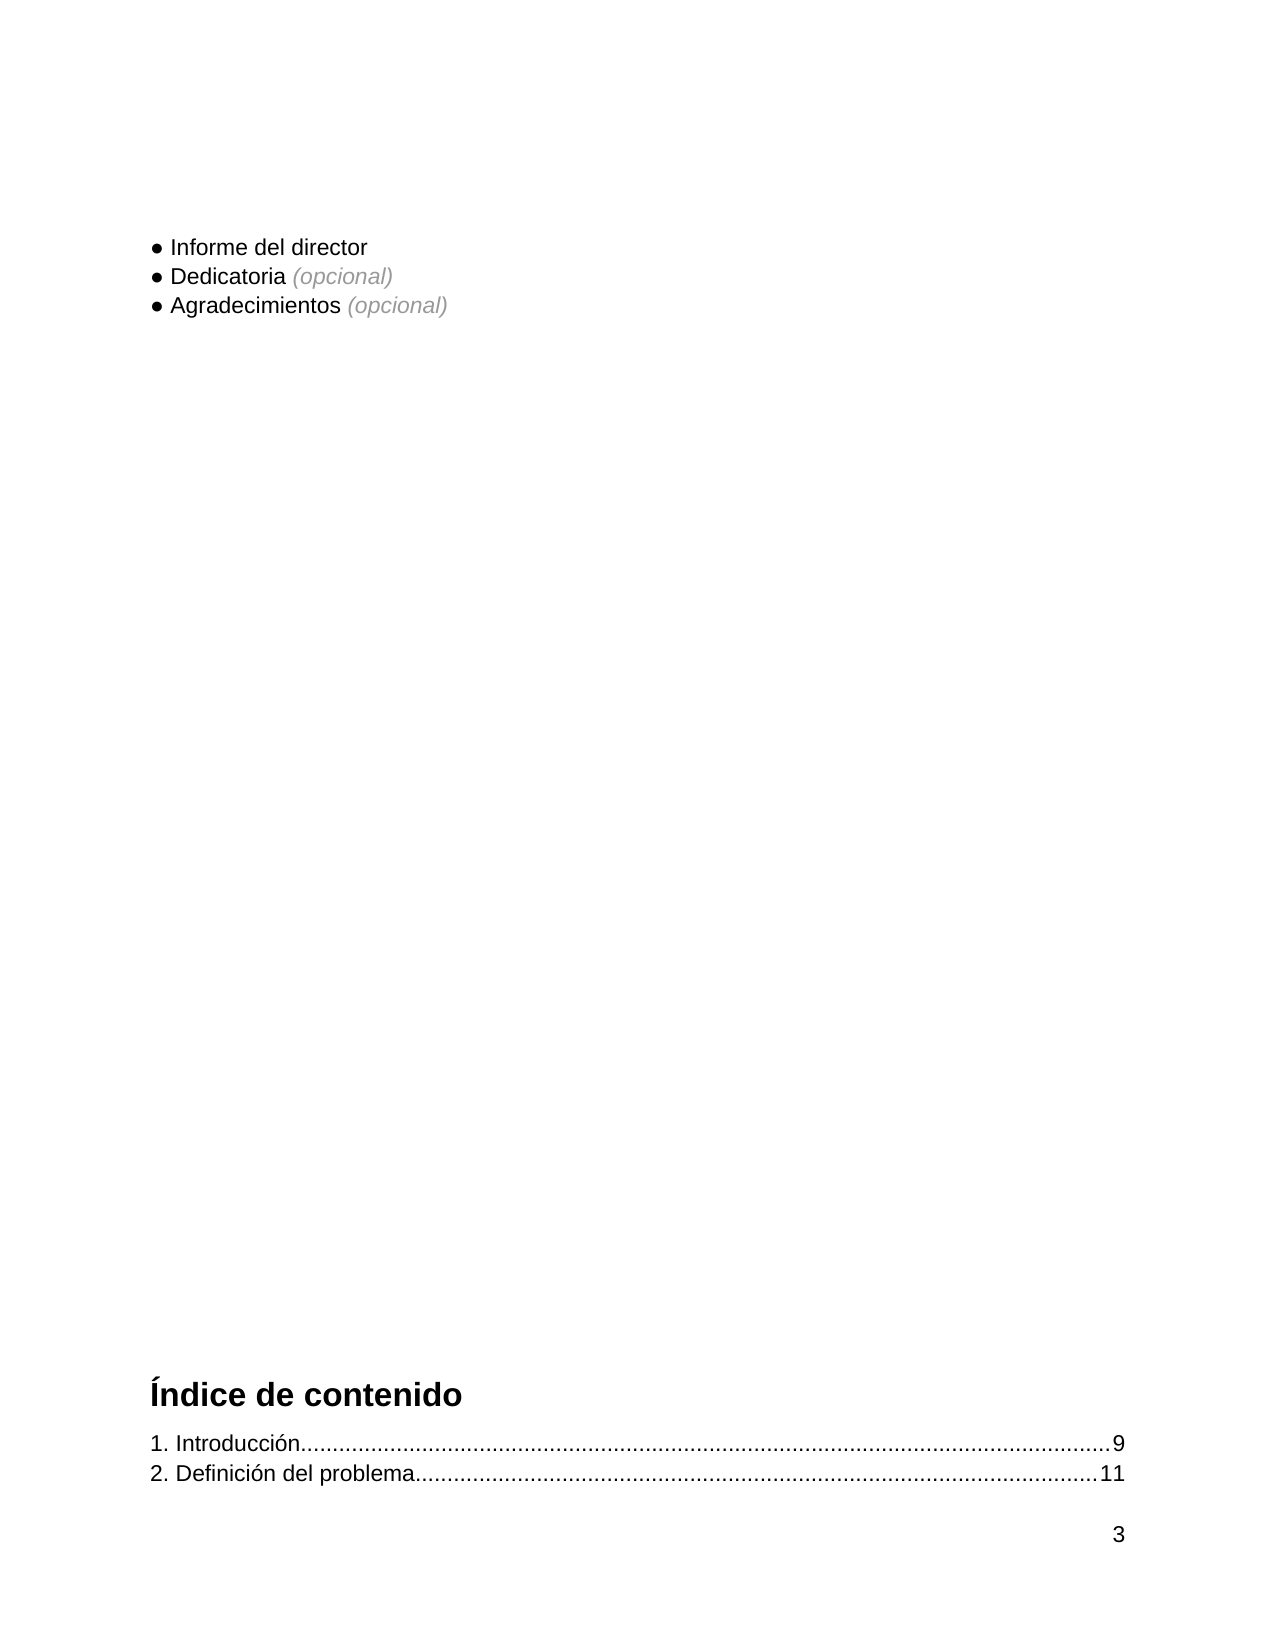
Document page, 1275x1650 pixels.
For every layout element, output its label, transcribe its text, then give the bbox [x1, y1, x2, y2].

text 2. Definición del problema 11 [150, 1460, 1125, 1486]
text 1. Introducción 9 [150, 1431, 1125, 1457]
text ● Dedicatoria (opcional) [150, 264, 1125, 289]
subtitle Índice de contenido [150, 1376, 1125, 1413]
text ● Agradecimientos (opcional) [150, 293, 1125, 319]
text ● Informe del director [150, 234, 1125, 260]
